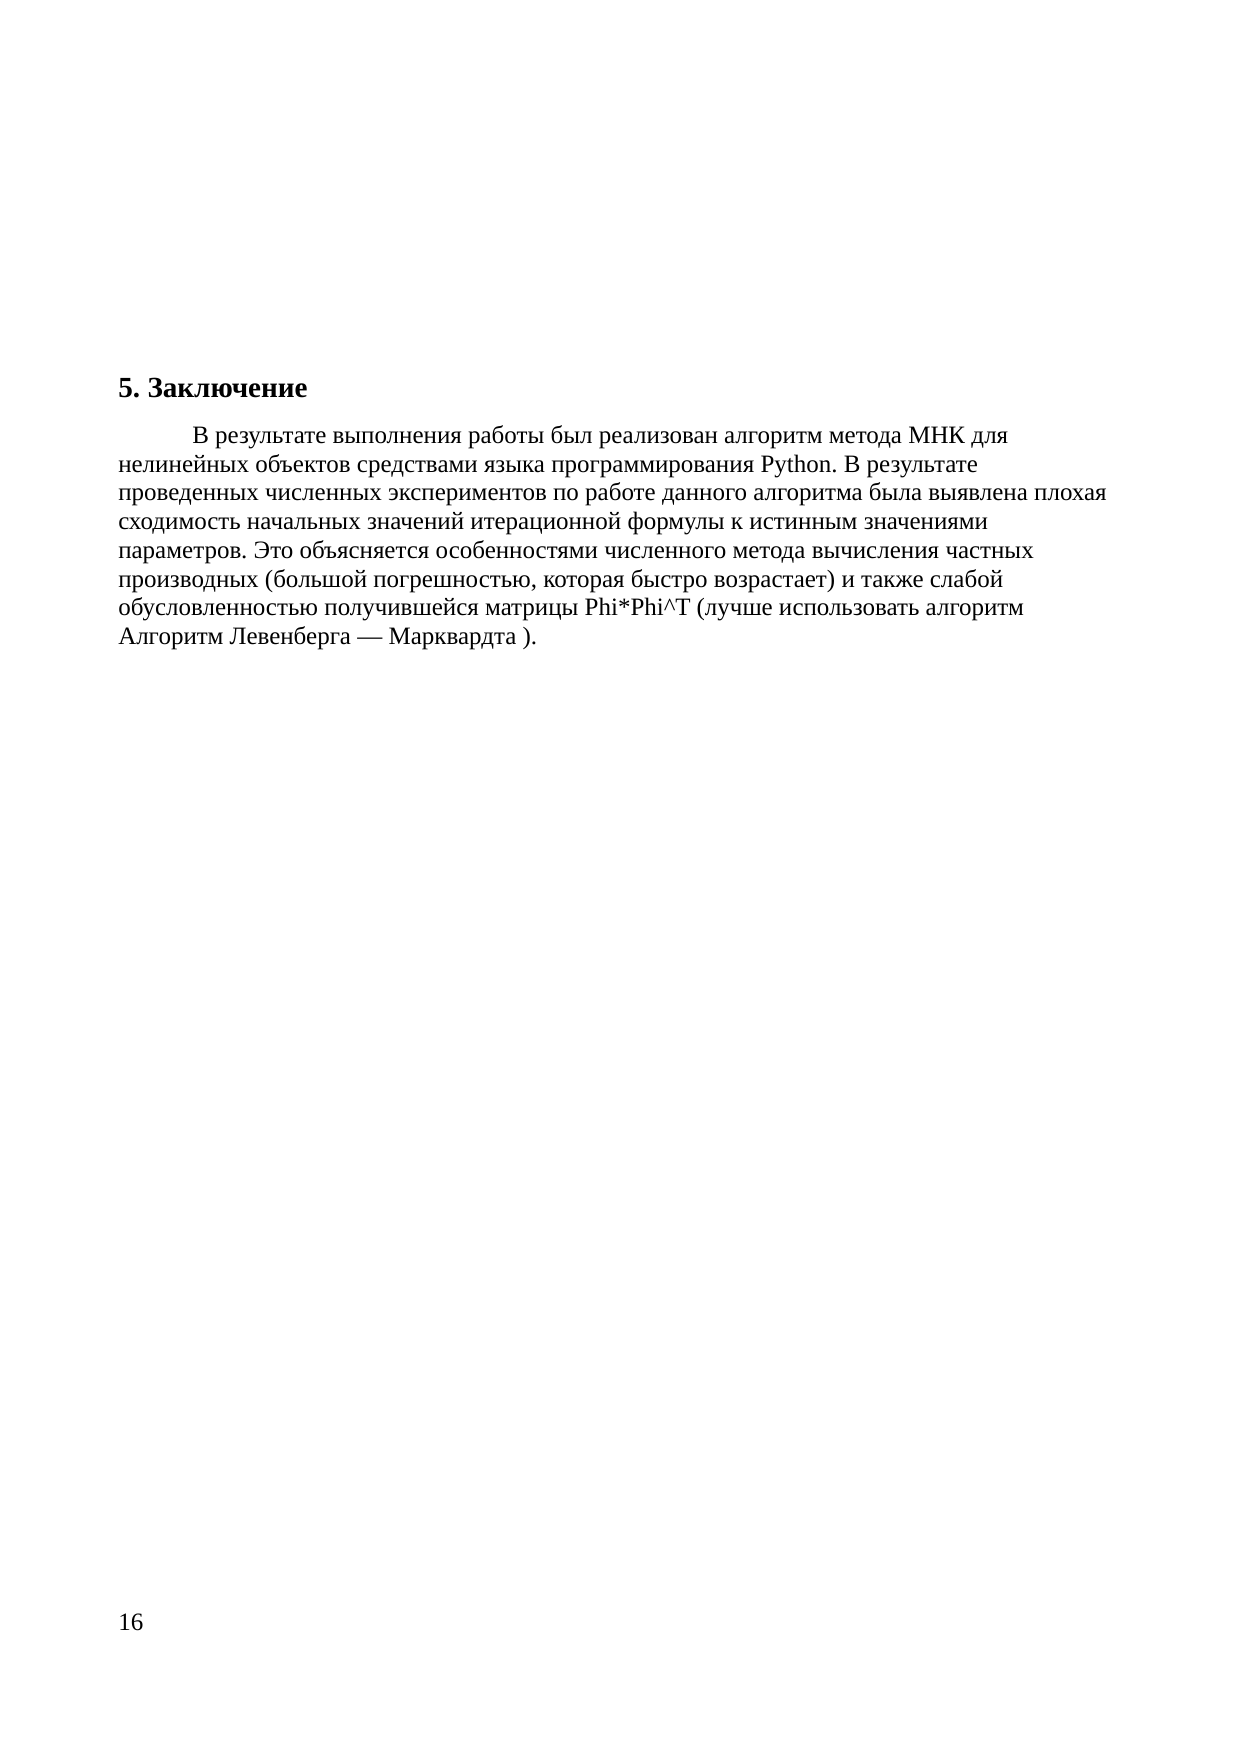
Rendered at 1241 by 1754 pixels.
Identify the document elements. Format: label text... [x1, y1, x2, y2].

text 5. Заключение [118, 370, 1122, 403]
text В результате выполнения работы был реализован алгоритм метода МНК для нелинейных объектов средствами языка программирования Python. В результате проведенных численных экспериментов по работе данного алгоритма была выявлена плохая сходимость начальных значений итерационной формулы к истинным значениями параметров. Это объясняется особенностями численного метода вычисления частных производных (большой погрешностью, которая быстро возрастает) и также слабой обусловленностью получившейся матрицы Phi*Phi^T (лучше использовать алгоритм Алгоритм Левенберга — Марквардта ). [118, 420, 1122, 650]
